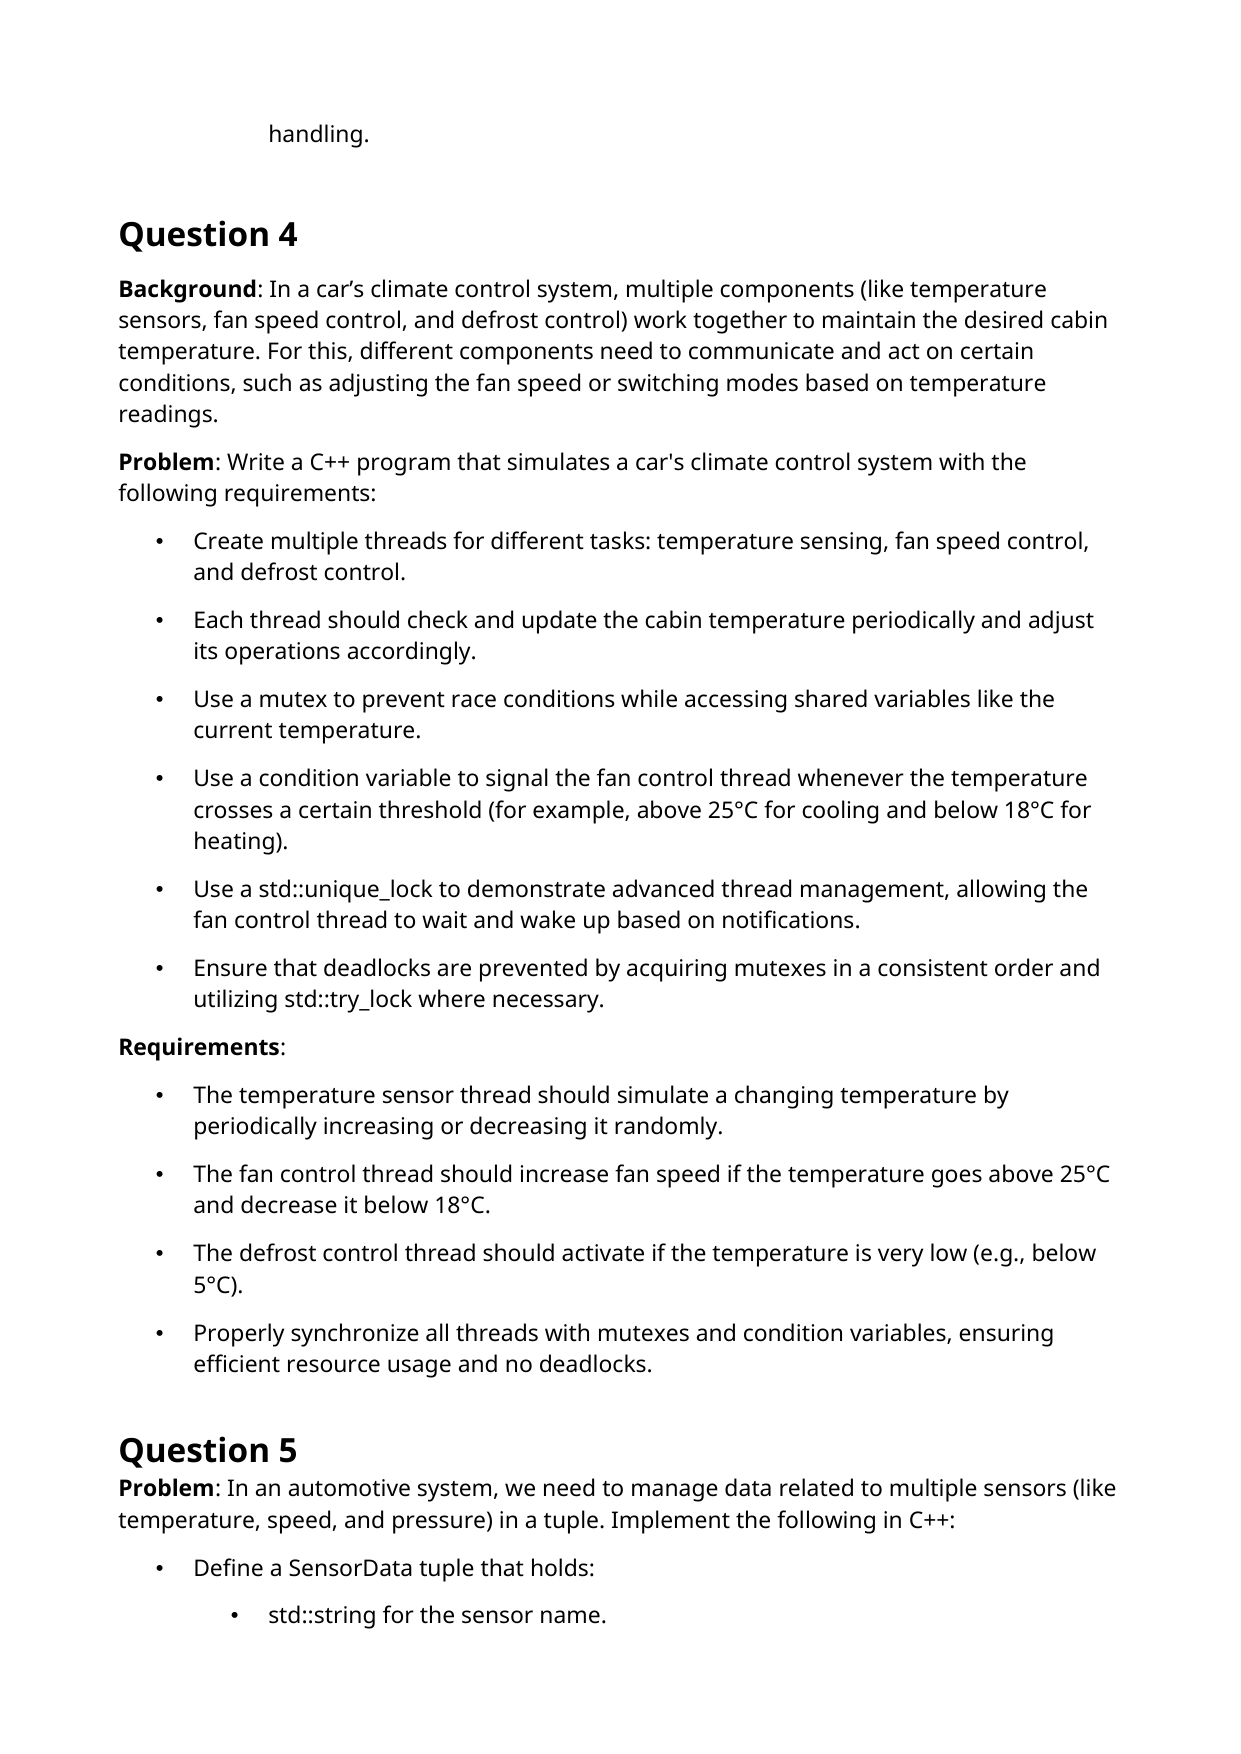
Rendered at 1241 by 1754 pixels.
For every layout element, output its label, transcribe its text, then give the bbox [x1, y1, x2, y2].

list Properly synchronize all threads with mutexes and condition variables, ensuring efficient resource usage and no deadlocks. [156, 1317, 1122, 1379]
list Use a condition variable to signal the fan control thread whenever the temperature crosses a certain threshold (for example, above 25°C for cooling and below 18°C for heating). [156, 762, 1122, 856]
text Question 4 [118, 211, 1122, 256]
list Use a std::unique_lock to demonstrate advanced thread management, allowing the fan control thread to wait and wake up based on notifications. [156, 873, 1122, 935]
list The defrost control thread should activate if the temperature is very low (e.g., below 5°C). [156, 1237, 1122, 1300]
text Requirements: [118, 1031, 1122, 1062]
list Ensure that deadlocks are prevented by acquiring mutexes in a consistent order and utilizing std::try_lock where necessary. [156, 952, 1122, 1014]
list handling. [231, 118, 1122, 149]
list Each thread should check and update the cabin temperature periodically and adjust its operations accordingly. [156, 604, 1122, 667]
list Create multiple threads for different tasks: temperature sensing, fan speed control, and defrost control. [156, 525, 1122, 587]
text Background: In a car’s climate control system, multiple components (like temperature sensors, fan speed control, and defrost control) work together to maintain the desired cabin temperature. For this, different components need to communicate and act on certain conditions, such as adjusting the fan speed or switching modes based on temperature readings. [118, 273, 1122, 429]
text Problem: Write a C++ program that simulates a car's climate control system with the following requirements: [118, 446, 1122, 508]
list The fan control thread should increase fan speed if the temperature goes above 25°C and decrease it below 18°C. [156, 1158, 1122, 1221]
list The temperature sensor thread should simulate a changing temperature by periodically increasing or decreasing it randomly. [156, 1079, 1122, 1142]
list Use a mutex to prevent race conditions while accessing shared variables like the current temperature. [156, 683, 1122, 746]
text Question 5 Problem: In an automotive system, we need to manage data related to multiple sensors (like temperature, speed, and pressure) in a tuple. Implement the following in C++: [118, 1396, 1122, 1535]
list Define a SensorData tuple that holds: [156, 1552, 1122, 1583]
list std::string for the sensor name. [231, 1599, 1122, 1631]
